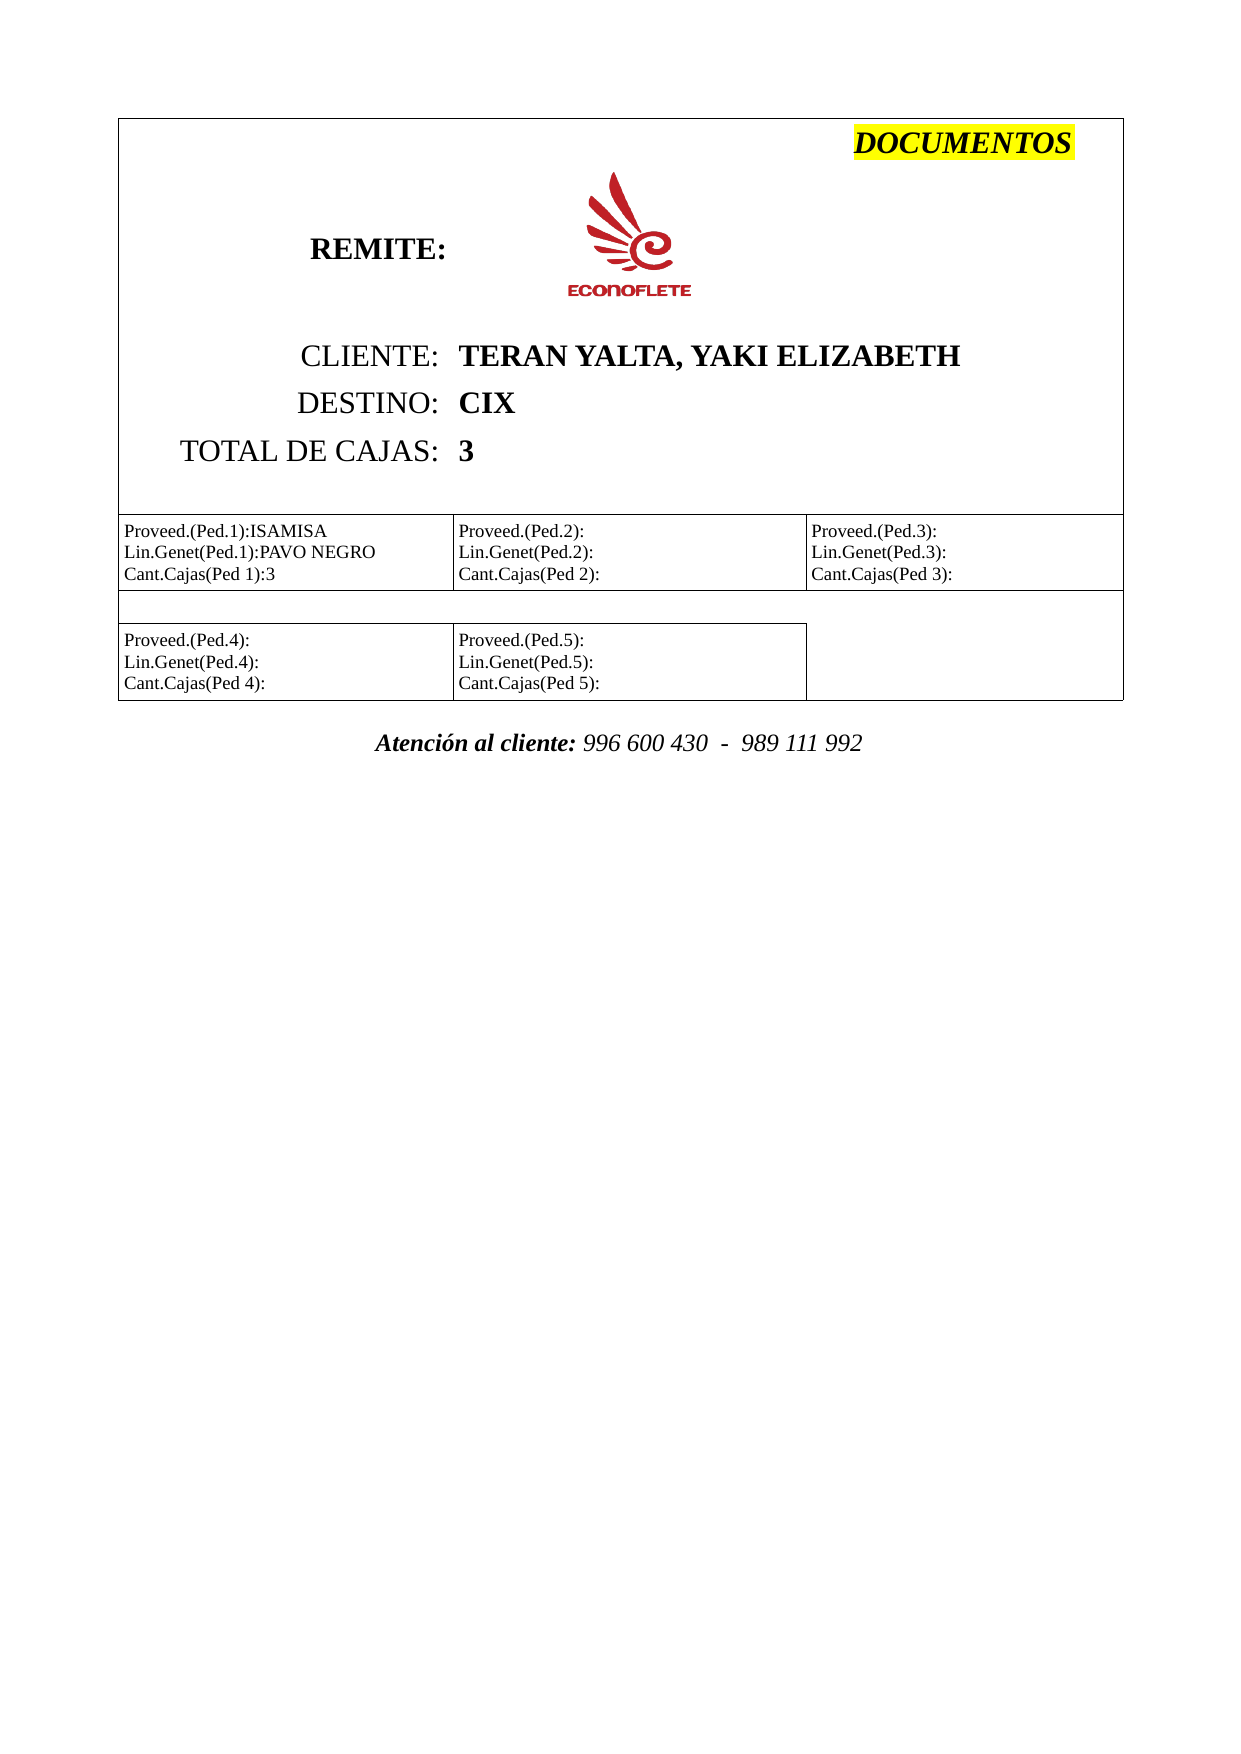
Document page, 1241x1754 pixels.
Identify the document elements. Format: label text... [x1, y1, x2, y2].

text Atención al cliente: 996 600 430 - 989 111 992 [118, 728, 1122, 757]
table_cell [806, 474, 1123, 514]
table_cell Proveed.(Ped.5): Lin.Genet(Ped.5): Cant.Cajas(Ped 5): [454, 624, 806, 699]
table_header [453, 119, 806, 166]
table_cell [806, 166, 1123, 332]
table_cell Proveed.(Ped.3): Lin.Genet(Ped.3): Cant.Cajas(Ped 3): [807, 515, 1123, 590]
table_cell [806, 379, 1123, 426]
table_header [119, 119, 453, 166]
table_cell [807, 623, 1123, 699]
table_cell 3 [453, 426, 1123, 474]
table_cell [119, 591, 453, 623]
table_cell Proveed.(Ped.4): Lin.Genet(Ped.4): Cant.Cajas(Ped 4): [119, 624, 453, 699]
table_cell [453, 166, 806, 332]
table_cell DESTINO: [119, 379, 453, 426]
table_cell TOTAL DE CAJAS: [119, 426, 453, 474]
table_cell REMITE: [119, 166, 453, 332]
table_cell Proveed.(Ped.1):ISAMISA Lin.Genet(Ped.1):PAVO NEGRO Cant.Cajas(Ped 1):3 [119, 515, 453, 590]
table_cell [453, 591, 806, 623]
table_cell [119, 474, 453, 514]
table_cell TERAN YALTA, YAKI ELIZABETH [453, 332, 1123, 379]
picture [552, 171, 707, 297]
table_header DOCUMENTOS [806, 119, 1123, 166]
table_cell CIX [453, 379, 806, 426]
table_cell Proveed.(Ped.2): Lin.Genet(Ped.2): Cant.Cajas(Ped 2): [454, 515, 806, 590]
table_cell CLIENTE: [119, 332, 453, 379]
table_cell [453, 474, 806, 514]
table_cell [806, 591, 1123, 623]
